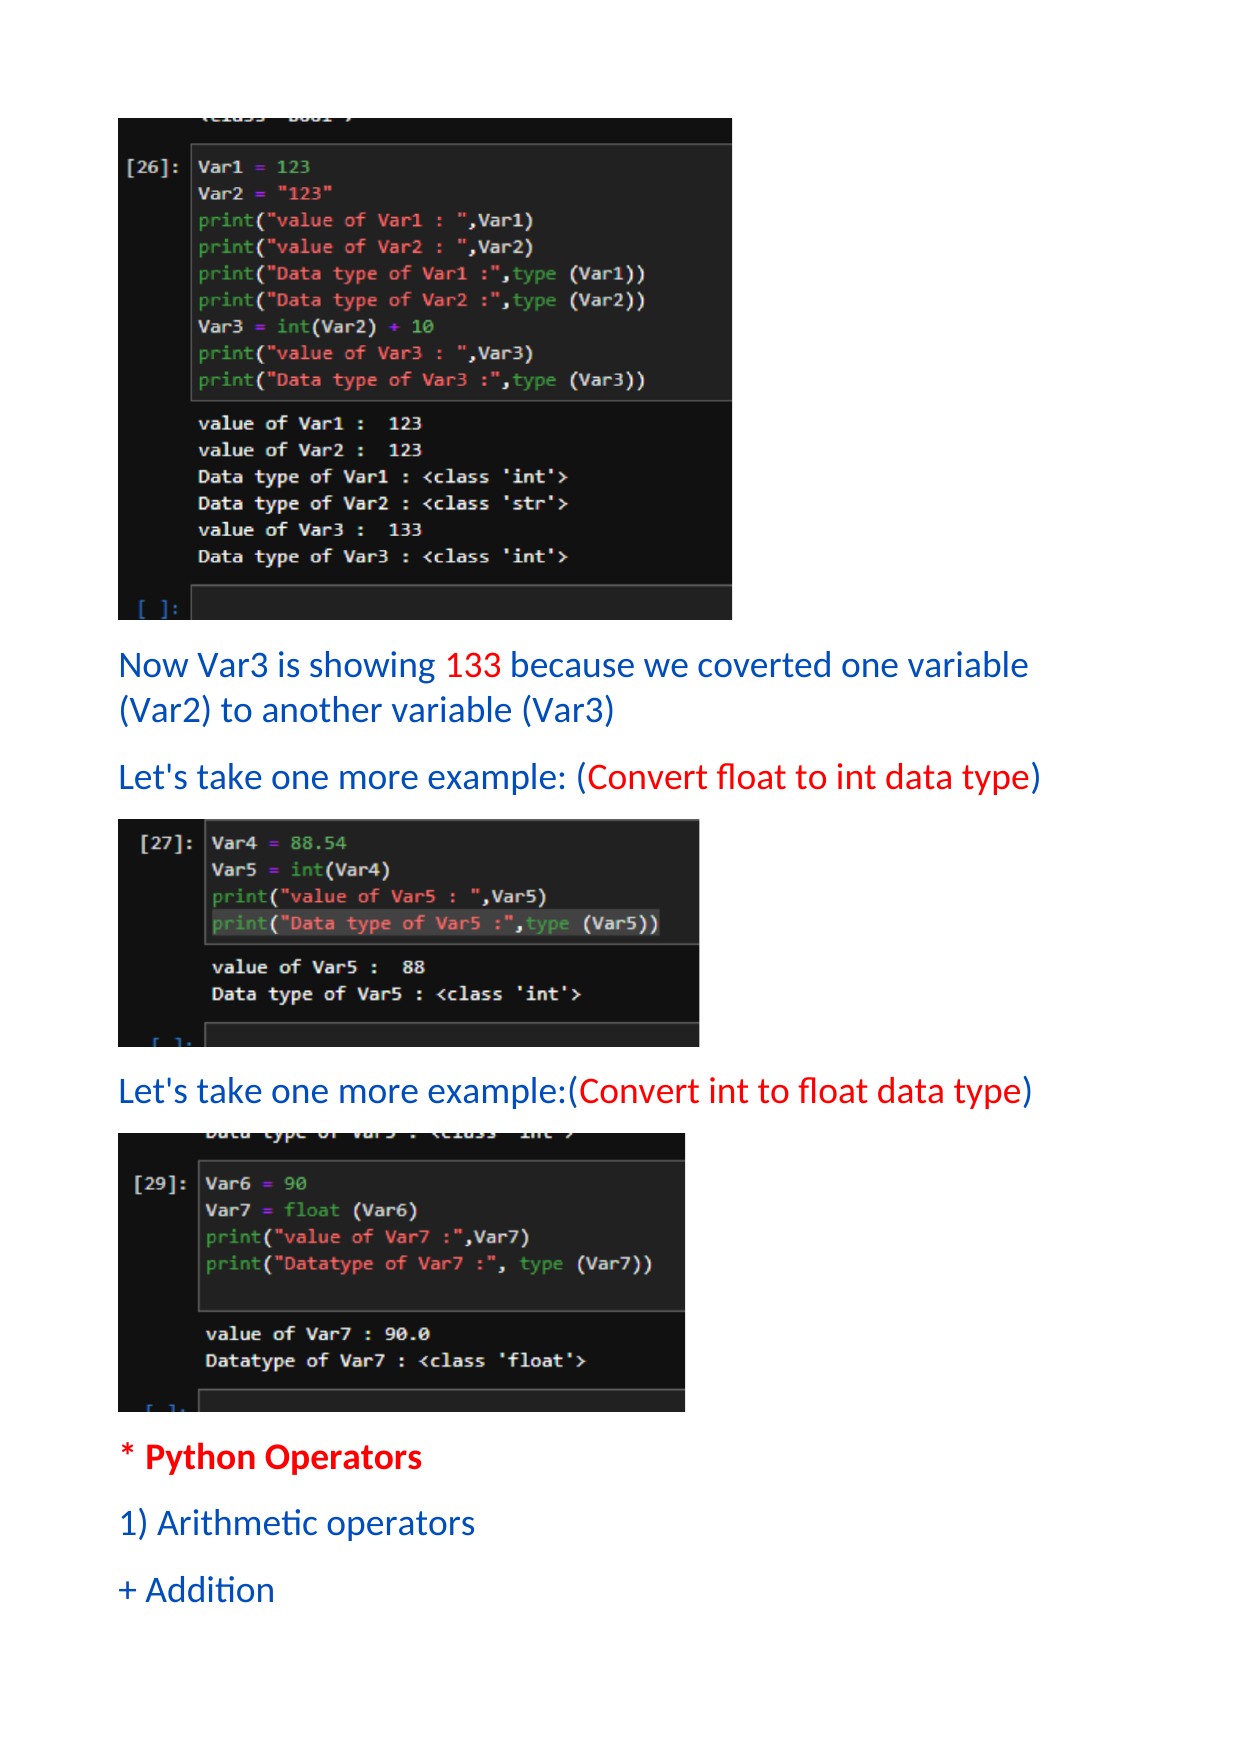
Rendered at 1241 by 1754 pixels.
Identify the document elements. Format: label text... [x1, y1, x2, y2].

text Now Var3 is showing 133 because we coverted one variable (Var2) to another variable (Var3) [118, 641, 1122, 732]
text Let's take one more example: (Convert float to int data type) [118, 753, 1122, 799]
text 1) Arithmetic operators [118, 1499, 1122, 1545]
text Let's take one more example:(Convert int to float data type) [118, 1067, 1122, 1113]
text + Addition [118, 1566, 1122, 1612]
text * Python Operators [118, 1433, 1122, 1478]
